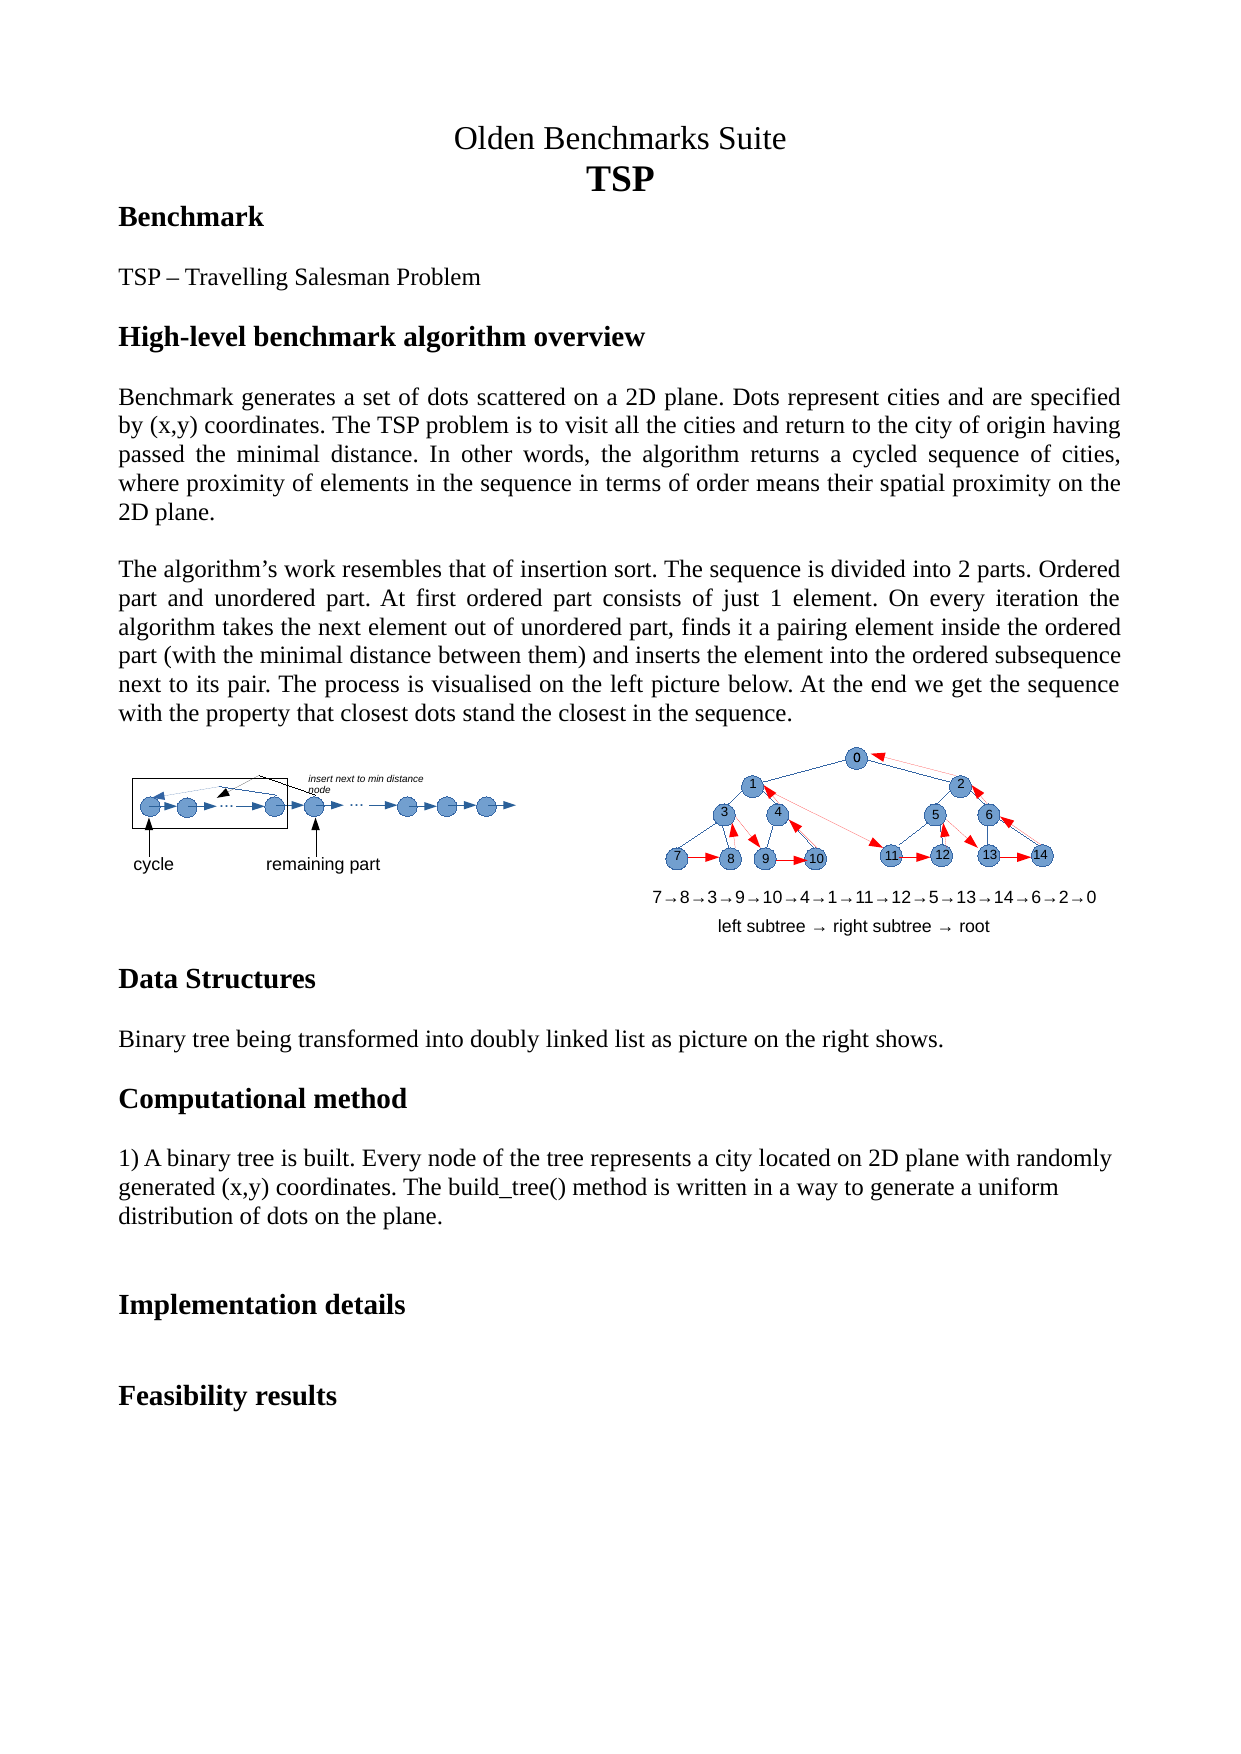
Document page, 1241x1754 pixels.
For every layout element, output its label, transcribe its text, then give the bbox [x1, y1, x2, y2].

text 1) A binary tree is built. Every node of the tree represents a city located on 2D plane with randomly generated (x,y) coordinates. The build_tree() method is written in a way to generate a uniform distribution of dots on the plane. [118, 1143, 1122, 1230]
text Data Structures [118, 961, 1122, 995]
text Binary tree being transformed into doubly linked list as picture on the right shows. [118, 1024, 1122, 1052]
text TSP [118, 156, 1122, 199]
text Implementation details [118, 1287, 1122, 1321]
text The algorithm’s work resembles that of insertion sort. The sequence is divided into 2 parts. Ordered part and unordered part. At first ordered part consists of just 1 element. On every iteration the algorithm takes the next element out of unordered part, finds it a pairing element inside the ordered part (with the minimal distance between them) and inserts the element into the ordered subsequence next to its pair. The process is visualised on the left picture below. At the end we get the sequence with the property that closest dots stand the closest in the sequence. [118, 554, 1122, 727]
text Computational method [118, 1081, 1122, 1115]
text Benchmark [118, 199, 1122, 233]
text High-level benchmark algorithm overview [118, 319, 1122, 353]
text Benchmark generates a set of dots scattered on a 2D plane. Dots represent cities and are specified by (x,y) coordinates. The TSP problem is to visit all the cities and return to the city of origin having passed the minimal distance. In other words, the algorithm returns a cycled sequence of cities, where proximity of elements in the sequence in terms of order means their spatial proximity on the 2D plane. [118, 382, 1122, 525]
text Feasibility results [118, 1378, 1122, 1412]
text TSP – Travelling Salesman Problem [118, 262, 1122, 291]
text Olden Benchmarks Suite [118, 118, 1122, 156]
